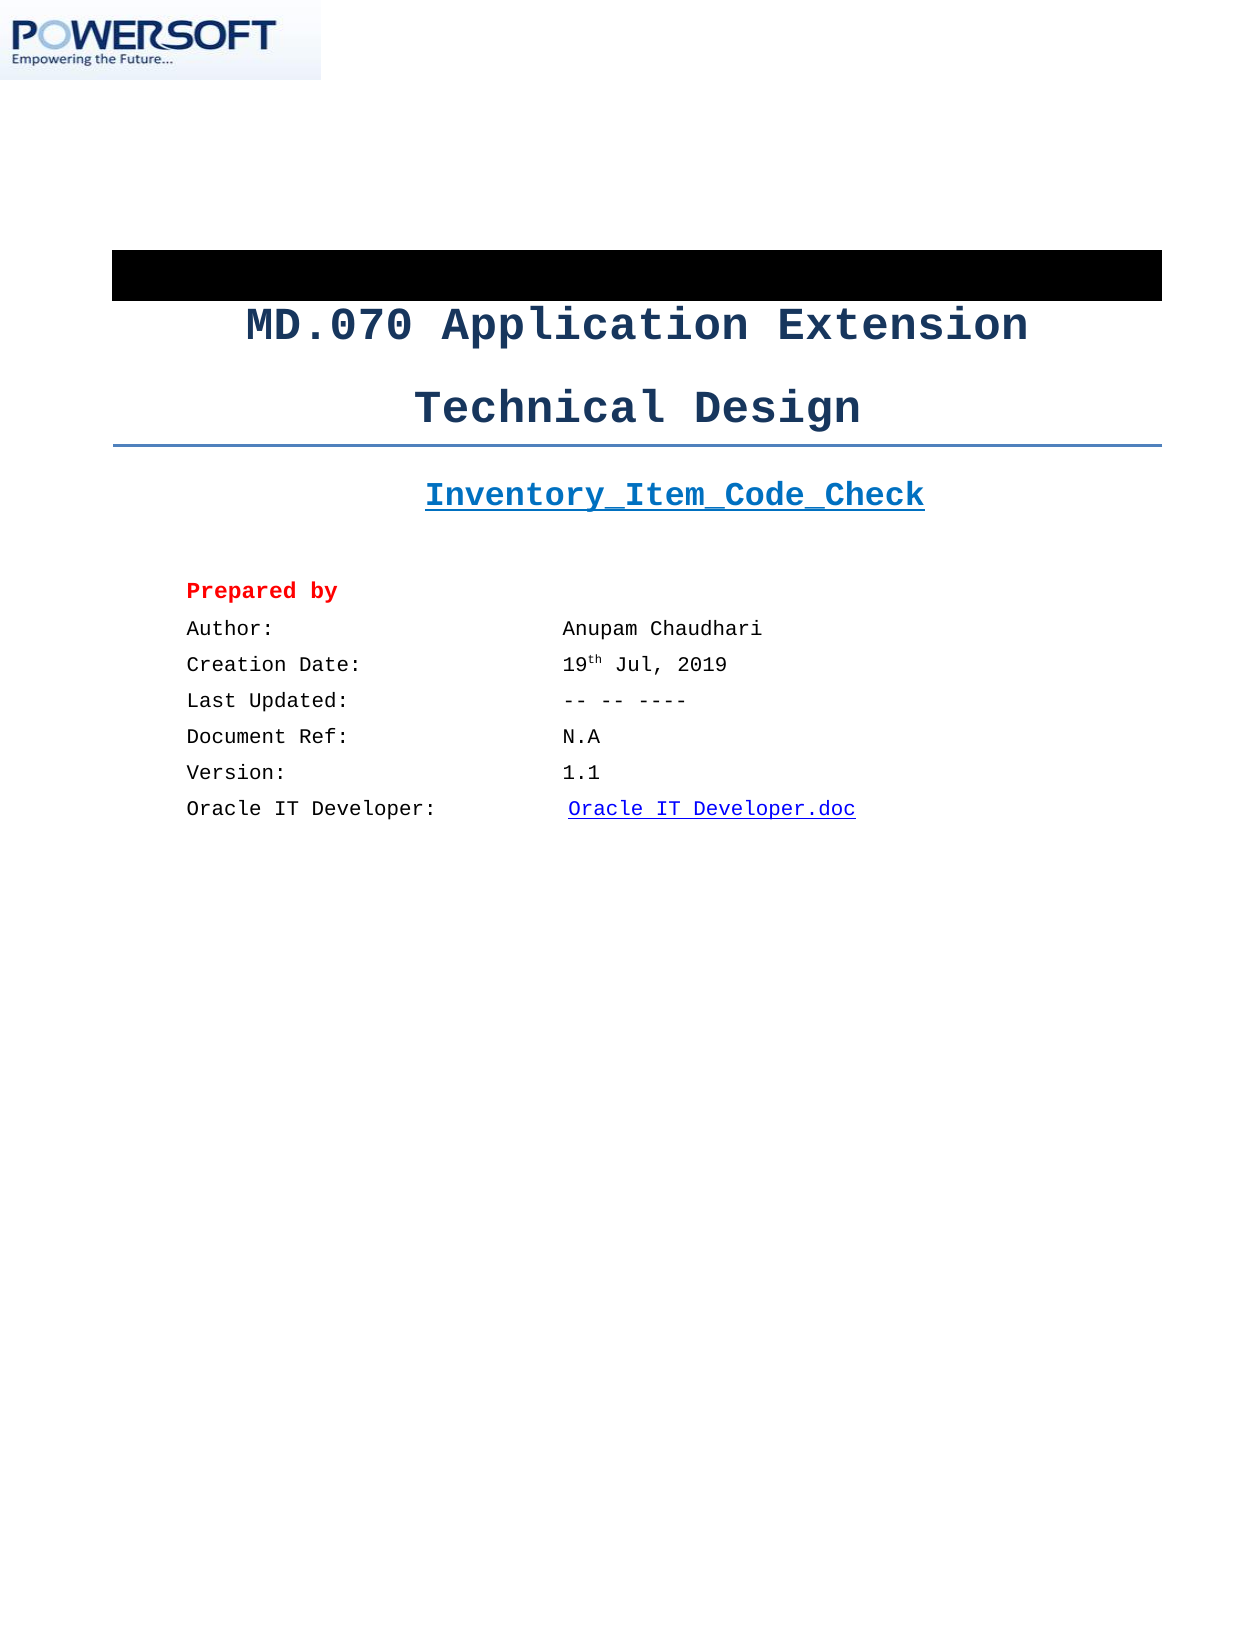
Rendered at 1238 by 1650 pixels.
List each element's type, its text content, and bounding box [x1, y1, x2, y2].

text Author: Anupam Chaudhari [186, 618, 1162, 641]
text Inventory_Item_Code_Check [186, 478, 1162, 516]
text Version: 1.1 [186, 762, 1162, 786]
text Creation Date: 19th Jul, 2019 [186, 654, 1162, 677]
title Technical Design [112, 384, 1162, 447]
text Oracle IT Developer: Oracle IT Developer.doc [186, 798, 1162, 822]
text Prepared by [186, 579, 1162, 605]
title MD.070 Application Extension [112, 301, 1162, 353]
picture [0, 0, 321, 80]
text Last Updated: -- -- ---- [186, 690, 1162, 713]
text Document Ref: N.A [186, 726, 1162, 750]
